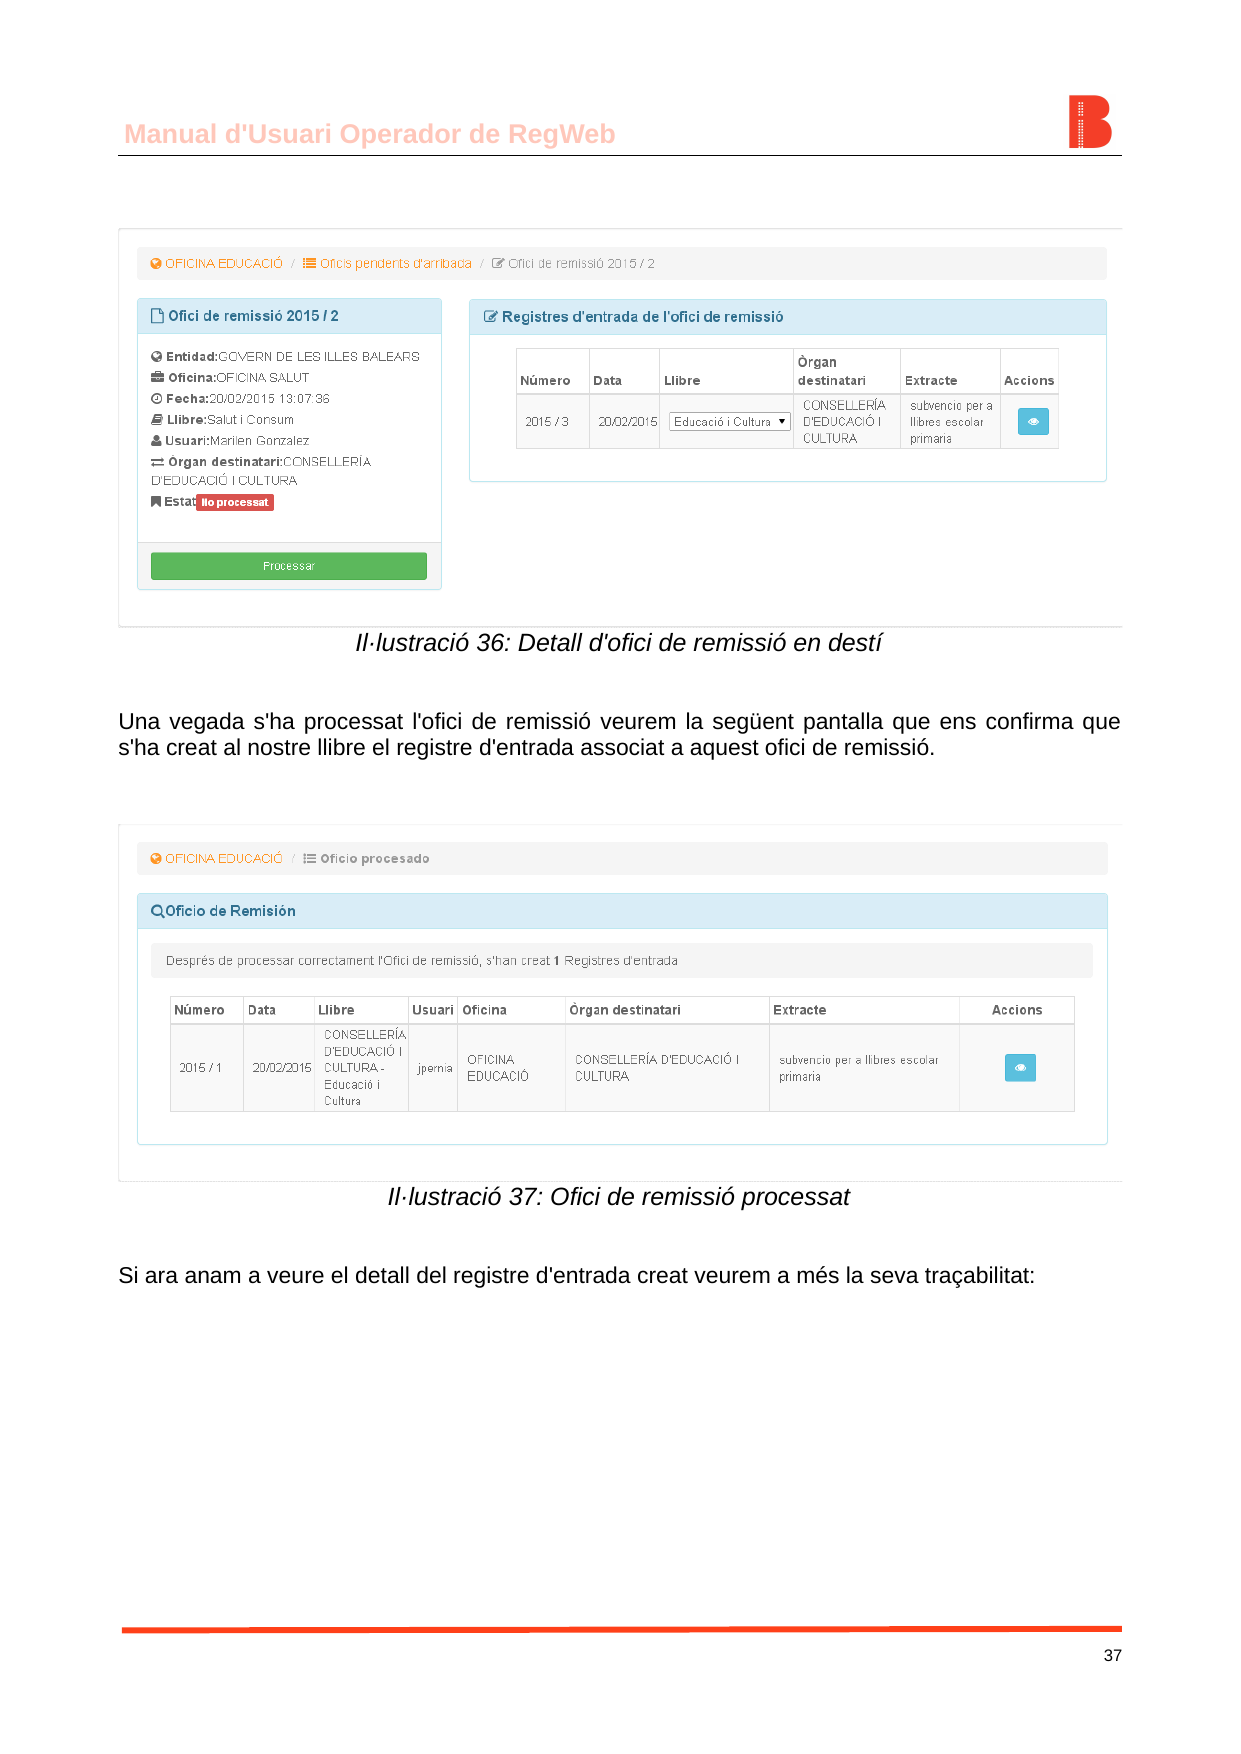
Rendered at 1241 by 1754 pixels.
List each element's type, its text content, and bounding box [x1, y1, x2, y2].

picture [118, 228, 1123, 628]
picture [118, 824, 1123, 1182]
text Una vegada s'ha processat l'ofici de remissió veurem la següent pantalla que ens confirma que s'ha creat al nostre llibre el registre d'entrada associat a aquest ofici de remissió. [118, 708, 1122, 761]
text Si ara anam a veure el detall del registre d'entrada creat veurem a més la seva traçabilitat: [118, 1262, 1122, 1288]
text Il·lustració 36: Detall d'ofici de remissió en destí [118, 628, 1122, 657]
text Il·lustració 37: Ofici de remissió processat [118, 1182, 1122, 1210]
picture [1063, 94, 1117, 150]
